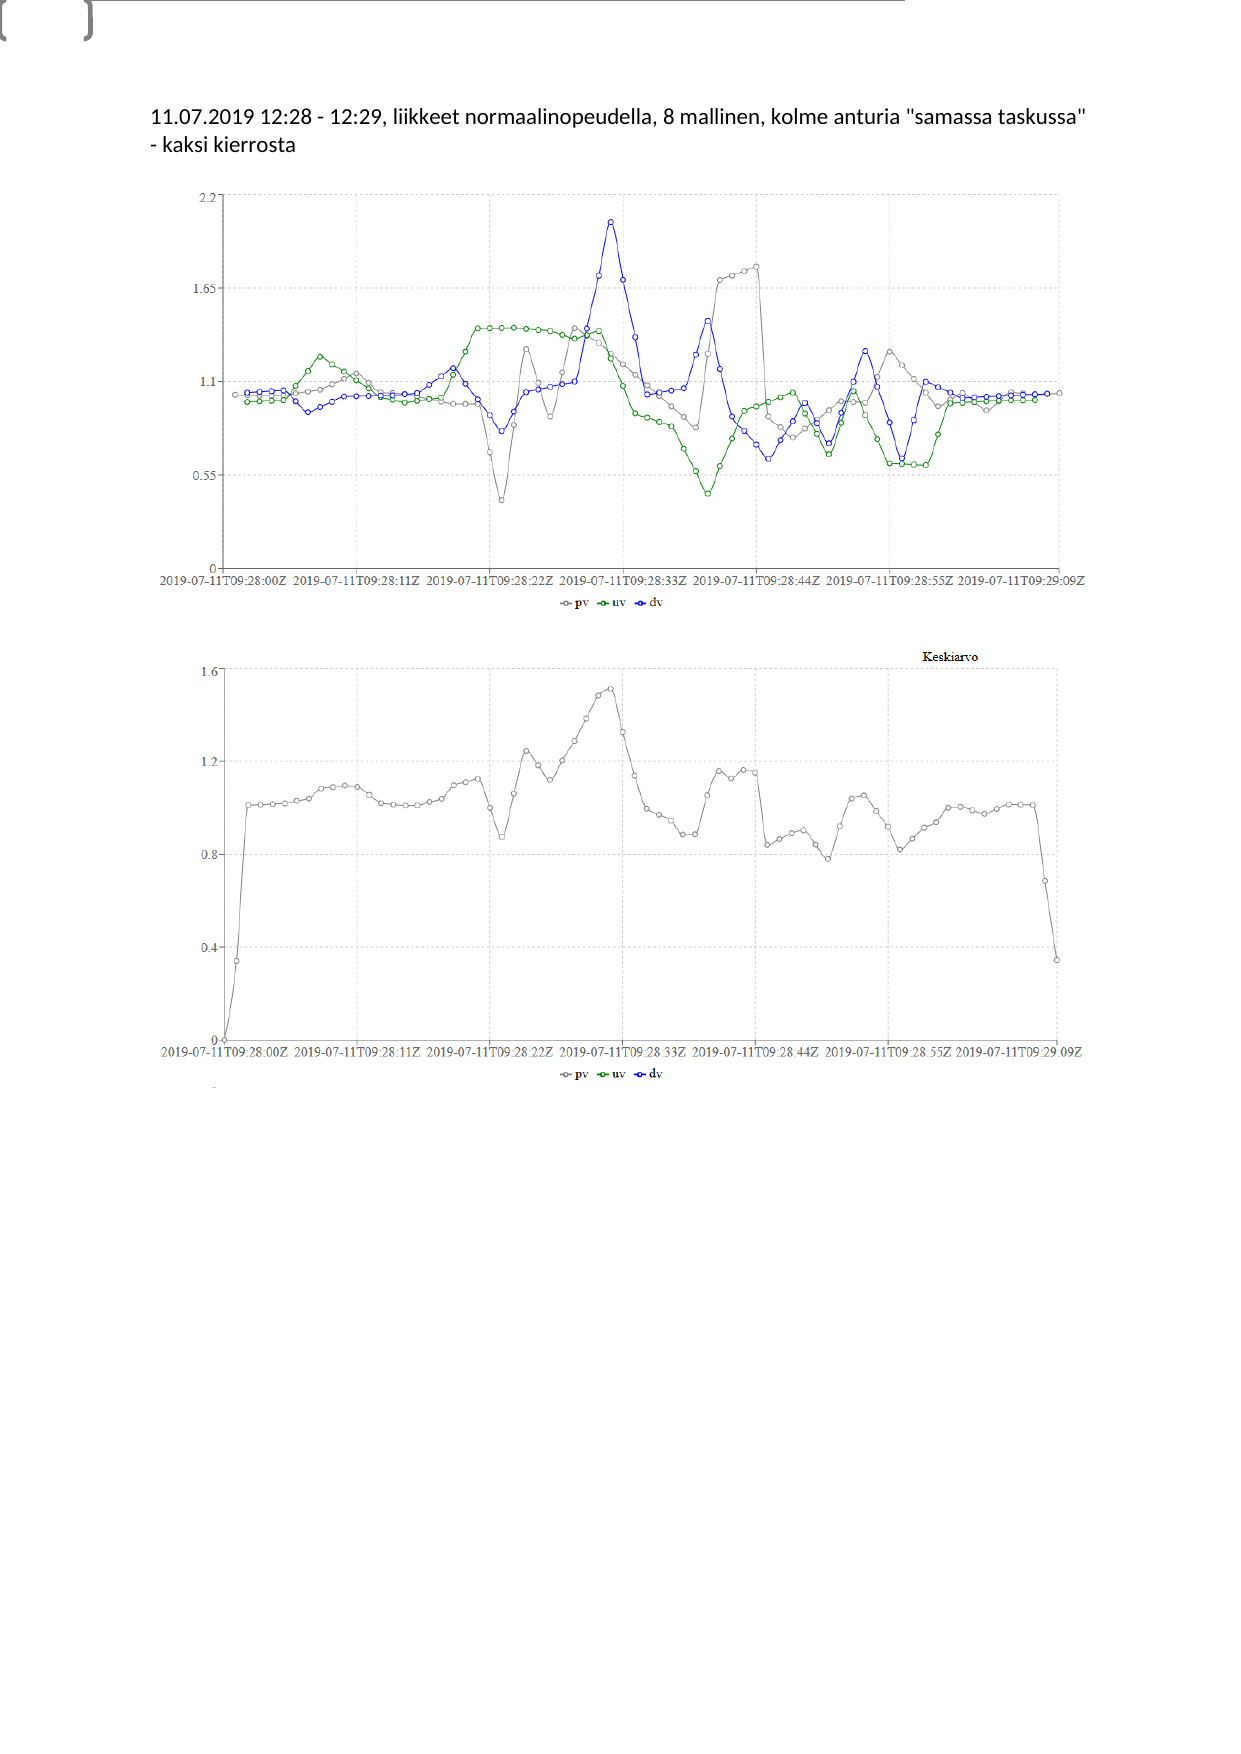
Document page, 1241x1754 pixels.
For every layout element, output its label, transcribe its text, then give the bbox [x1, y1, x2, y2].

text 11.07.2019 12:28 - 12:29, liikkeet normaalinopeudella, 8 mallinen, kolme anturia "samassa taskussa" [150, 102, 1090, 130]
text - kaksi kierrosta [150, 130, 1090, 158]
